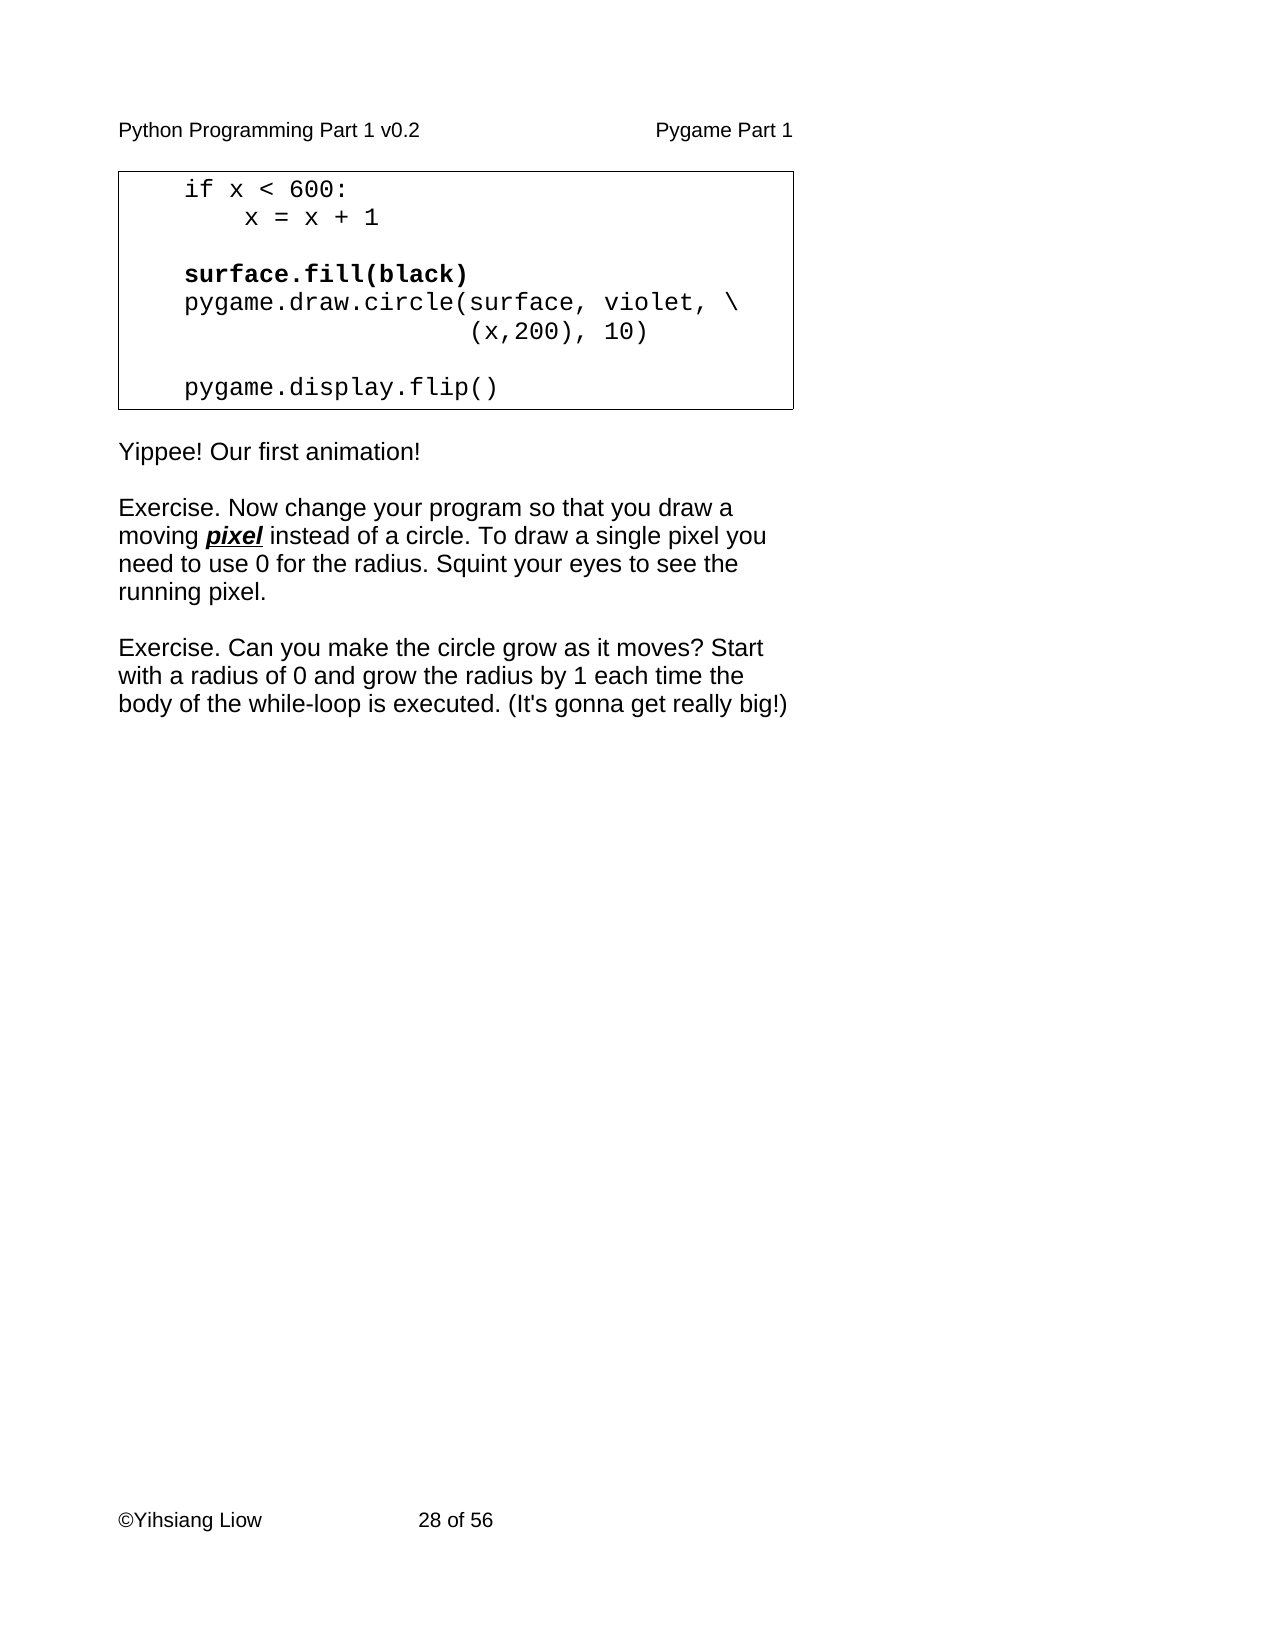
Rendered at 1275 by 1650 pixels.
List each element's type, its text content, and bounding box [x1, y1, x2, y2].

text Exercise. Can you make the circle grow as it moves? Start with a radius of 0 and grow the radius by 1 each time the body of the while-loop is executed. (It's gonna get really big!) [118, 634, 793, 717]
text Exercise. Now change your program so that you draw a moving pixel instead of a circle. To draw a single pixel you need to use 0 for the radius. Squint your eyes to see the running pixel. [118, 494, 793, 605]
text Yippee! Our first animation! [118, 437, 793, 465]
table_header if x < 600: x = x + 1 surface.fill(black) pygame.draw.circle(surface, violet, \ (x,200), 10) pygame.display.flip() [119, 172, 793, 409]
